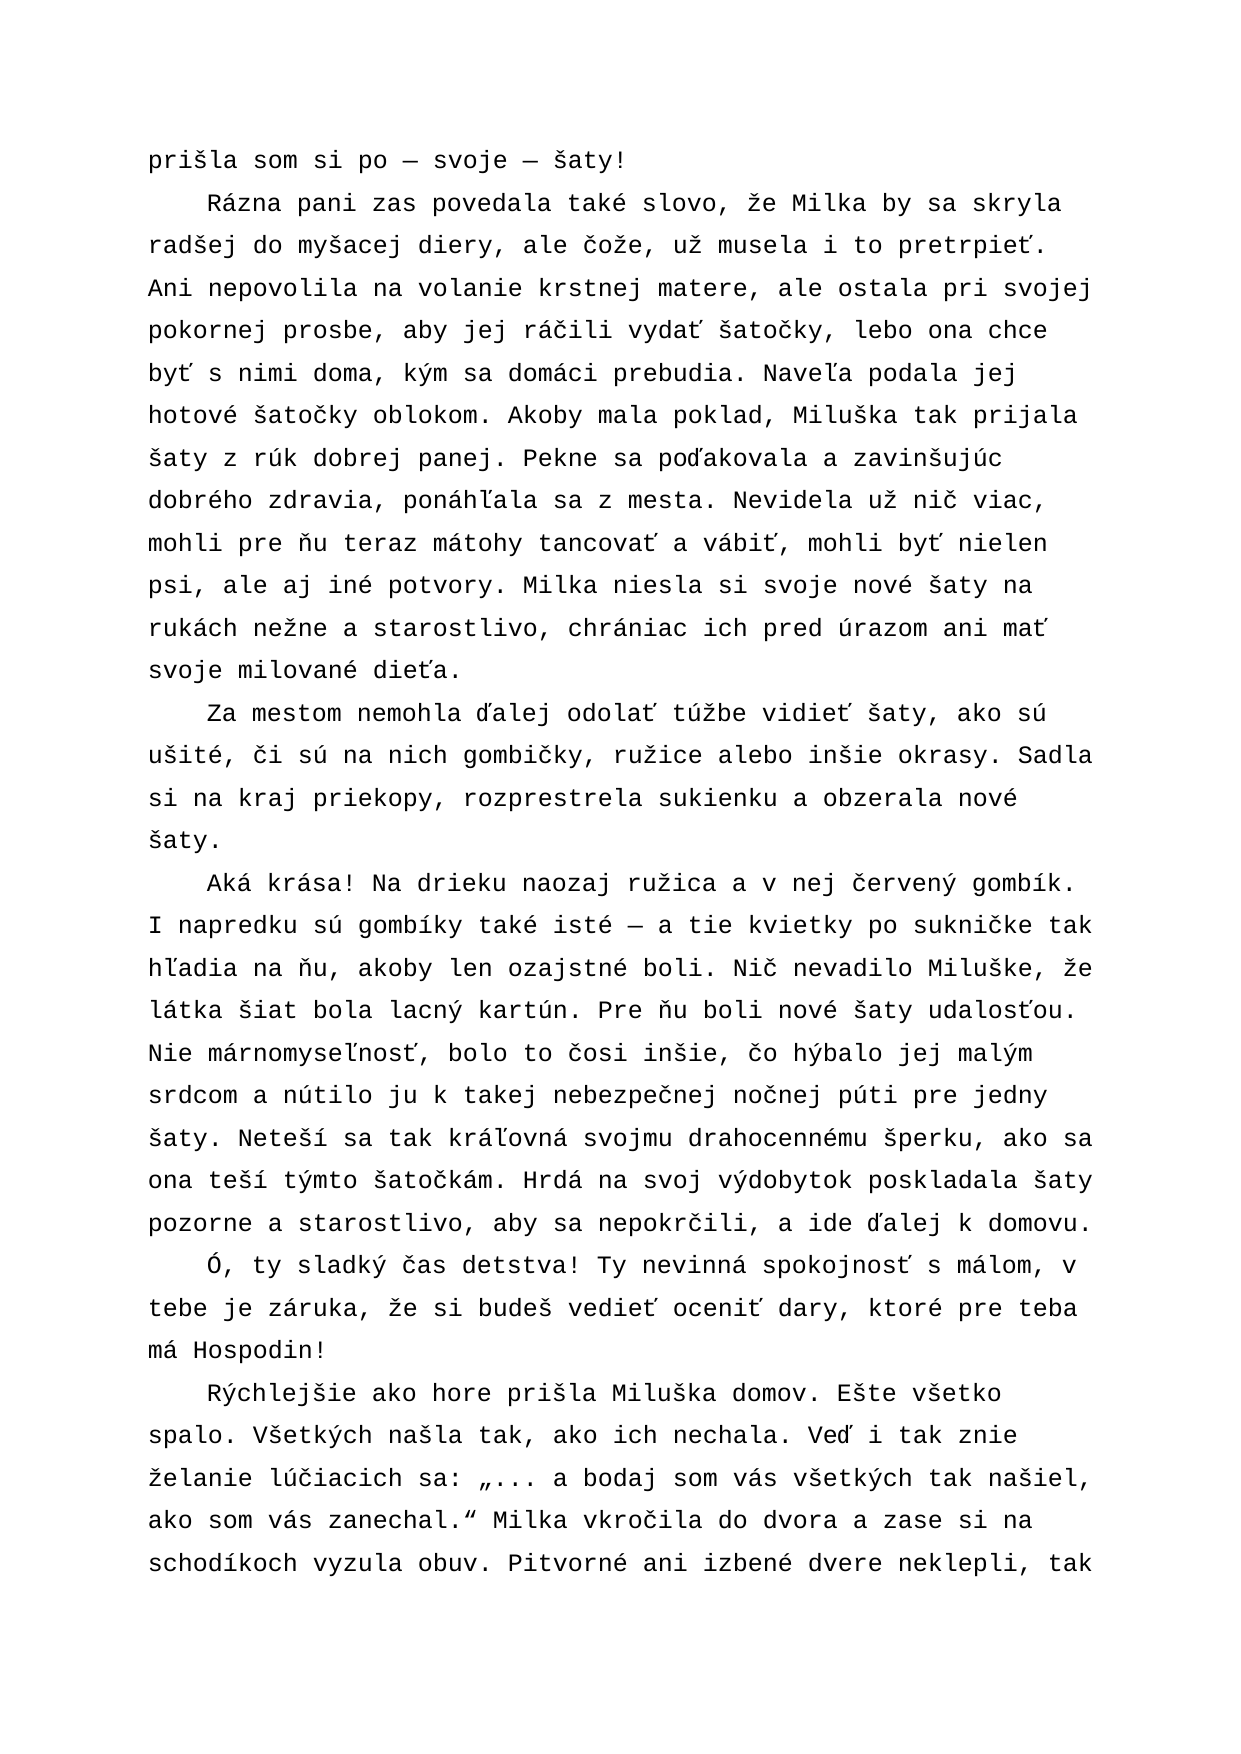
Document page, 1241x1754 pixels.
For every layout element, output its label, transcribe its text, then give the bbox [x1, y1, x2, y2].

text Rázna pani zas povedala také slovo, že Milka by sa skryla radšej do myšacej diery, ale čože, už musela i to pretrpieť. Ani nepovolila na volanie krstnej matere, ale ostala pri svojej pokornej prosbe, aby jej ráčili vydať šatočky, lebo ona chce byť s nimi doma, kým sa domáci prebudia. Naveľa podala jej hotové šatočky oblokom. Akoby mala poklad, Miluška tak prijala šaty z rúk dobrej panej. Pekne sa poďakovala a zavinšujúc dobrého zdravia, ponáhľala sa z mesta. Nevidela už nič viac, mohli pre ňu teraz mátohy tancovať a vábiť, mohli byť nielen psi, ale aj iné potvory. Milka niesla si svoje nové šaty na rukách nežne a starostlivo, chrániac ich pred úrazom ani mať svoje milované dieťa. [148, 190, 1093, 686]
text Za mestom nemohla ďalej odolať túžbe vidieť šaty, ako sú ušité, či sú na nich gombičky, ružice alebo inšie okrasy. Sadla si na kraj priekopy, rozprestrela sukienku a obzerala nové šaty. [148, 700, 1093, 856]
text prišla som si po — svoje — šaty! [148, 148, 1093, 176]
text Aká krása! Na drieku naozaj ružica a v nej červený gombík. I napredku sú gombíky také isté — a tie kvietky po sukničke tak hľadia na ňu, akoby len ozajstné boli. Nič nevadilo Miluške, že látka šiat bola lacný kartún. Pre ňu boli nové šaty udalosťou. Nie márnomyseľnosť, bolo to čosi inšie, čo hýbalo jej malým srdcom a nútilo ju k takej nebezpečnej nočnej púti pre jedny šaty. Neteší sa tak kráľovná svojmu drahocennému šperku, ako sa ona teší týmto šatočkám. Hrdá na svoj výdobytok poskladala šaty pozorne a starostlivo, aby sa nepokrčili, a ide ďalej k domovu. [148, 870, 1093, 1238]
text Rýchlejšie ako hore prišla Miluška domov. Ešte všetko spalo. Všetkých našla tak, ako ich nechala. Veď i tak znie želanie lúčiacich sa: „... a bodaj som vás všetkých tak našiel, ako som vás zanechal.“ Milka vkročila do dvora a zase si na schodíkoch vyzula obuv. Pitvorné ani izbené dvere neklepli, tak [148, 1380, 1093, 1578]
text Ó, ty sladký čas detstva! Ty nevinná spokojnosť s málom, v tebe je záruka, že si budeš vedieť oceniť dary, ktoré pre teba má Hospodin! [148, 1253, 1093, 1366]
